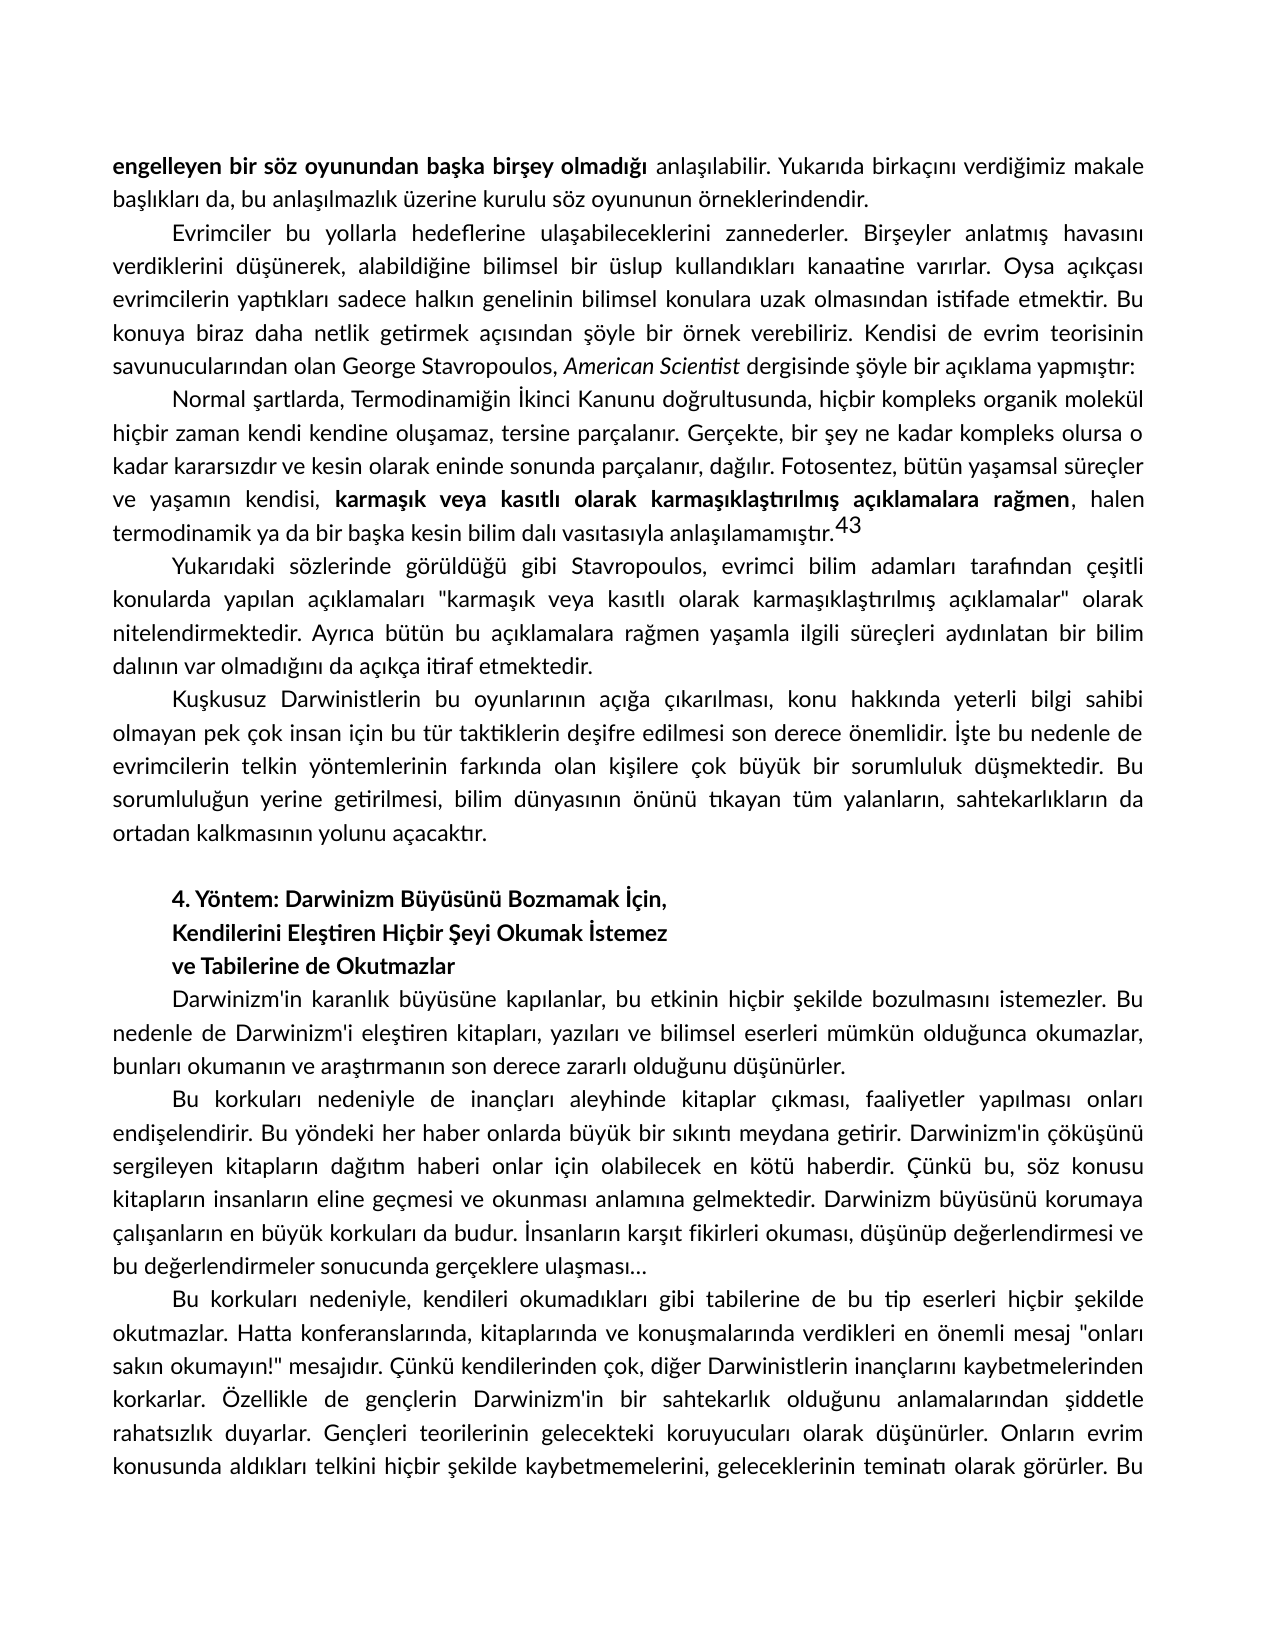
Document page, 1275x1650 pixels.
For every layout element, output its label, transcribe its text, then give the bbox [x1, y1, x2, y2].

text Kendilerini Eleştiren Hiçbir Şeyi Okumak İstemez [112, 914, 1145, 948]
text Kuşkusuz Darwinistlerin bu oyunlarının açığa çıkarılması, konu hakkında yeterli bilgi sahibi olmayan pek çok insan için bu tür taktiklerin deşifre edilmesi son derece önemlidir. İşte bu nedenle de evrimcilerin telkin yöntemlerinin farkında olan kişilere çok büyük bir sorumluluk düşmektedir. Bu sorumluluğun yerine getirilmesi, bilim dünyasının önünü tıkayan tüm yalanların, sahtekarlıkların da ortadan kalkmasının yolunu açacaktır. [112, 681, 1145, 848]
text ve Tabilerine de Okutmazlar [112, 948, 1145, 981]
text 4. Yöntem: Darwinizm Büyüsünü Bozmamak İçin, [112, 881, 1145, 914]
text Yukarıdaki sözlerinde görüldüğü gibi Stavropoulos, evrimci bilim adamları tarafından çeşitli konularda yapılan açıklamaları "karmaşık veya kasıtlı olarak karmaşıklaştırılmış açıklamalar" olarak nitelendirmektedir. Ayrıca bütün bu açıklamalara rağmen yaşamla ilgili süreçleri aydınlatan bir bilim dalının var olmadığını da açıkça itiraf etmektedir. [112, 548, 1145, 681]
text engelleyen bir söz oyunundan başka birşey olmadığı anlaşılabilir. Yukarıda birkaçını verdiğimiz makale başlıkları da, bu anlaşılmazlık üzerine kurulu söz oyununun örneklerindendir. [112, 148, 1145, 214]
text Bu korkuları nedeniyle, kendileri okumadıkları gibi tabilerine de bu tip eserleri hiçbir şekilde okutmazlar. Hatta konferanslarında, kitaplarında ve konuşmalarında verdikleri en önemli mesaj "onları sakın okumayın!" mesajıdır. Çünkü kendilerinden çok, diğer Darwinistlerin inançlarını kaybetmelerinden korkarlar. Özellikle de gençlerin Darwinizm'in bir sahtekarlık olduğunu anlamalarından şiddetle rahatsızlık duyarlar. Gençleri teorilerinin gelecekteki koruyucuları olarak düşünürler. Onların evrim konusunda aldıkları telkini hiçbir şekilde kaybetmemelerini, geleceklerinin teminatı olarak görürler. Bu [112, 1281, 1145, 1481]
text Normal şartlarda, Termodinamiğin İkinci Kanunu doğrultusunda, hiçbir kompleks organik molekül hiçbir zaman kendi kendine oluşamaz, tersine parçalanır. Gerçekte, bir şey ne kadar kompleks olursa o kadar kararsızdır ve kesin olarak eninde sonunda parçalanır, dağılır. Fotosentez, bütün yaşamsal süreçler ve yaşamın kendisi, karmaşık veya kasıtlı olarak karmaşıklaştırılmış açıklamalara rağmen, halen termodinamik ya da bir başka kesin bilim dalı vasıtasıyla anlaşılamamıştır.43 [112, 381, 1145, 548]
text Darwinizm'in karanlık büyüsüne kapılanlar, bu etkinin hiçbir şekilde bozulmasını istemezler. Bu nedenle de Darwinizm'i eleştiren kitapları, yazıları ve bilimsel eserleri mümkün olduğunca okumazlar, bunları okumanın ve araştırmanın son derece zararlı olduğunu düşünürler. [112, 981, 1145, 1081]
text Bu korkuları nedeniyle de inançları aleyhinde kitaplar çıkması, faaliyetler yapılması onları endişelendirir. Bu yöndeki her haber onlarda büyük bir sıkıntı meydana getirir. Darwinizm'in çöküşünü sergileyen kitapların dağıtım haberi onlar için olabilecek en kötü haberdir. Çünkü bu, söz konusu kitapların insanların eline geçmesi ve okunması anlamına gelmektedir. Darwinizm büyüsünü korumaya çalışanların en büyük korkuları da budur. İnsanların karşıt fikirleri okuması, düşünüp değerlendirmesi ve bu değerlendirmeler sonucunda gerçeklere ulaşması… [112, 1081, 1145, 1281]
text Evrimciler bu yollarla hedeflerine ulaşabileceklerini zannederler. Birşeyler anlatmış havasını verdiklerini düşünerek, alabildiğine bilimsel bir üslup kullandıkları kanaatine varırlar. Oysa açıkçası evrimcilerin yaptıkları sadece halkın genelinin bilimsel konulara uzak olmasından istifade etmektir. Bu konuya biraz daha netlik getirmek açısından şöyle bir örnek verebiliriz. Kendisi de evrim teorisinin savunucularından olan George Stavropoulos, American Scientist dergisinde şöyle bir açıklama yapmıştır: [112, 214, 1145, 381]
